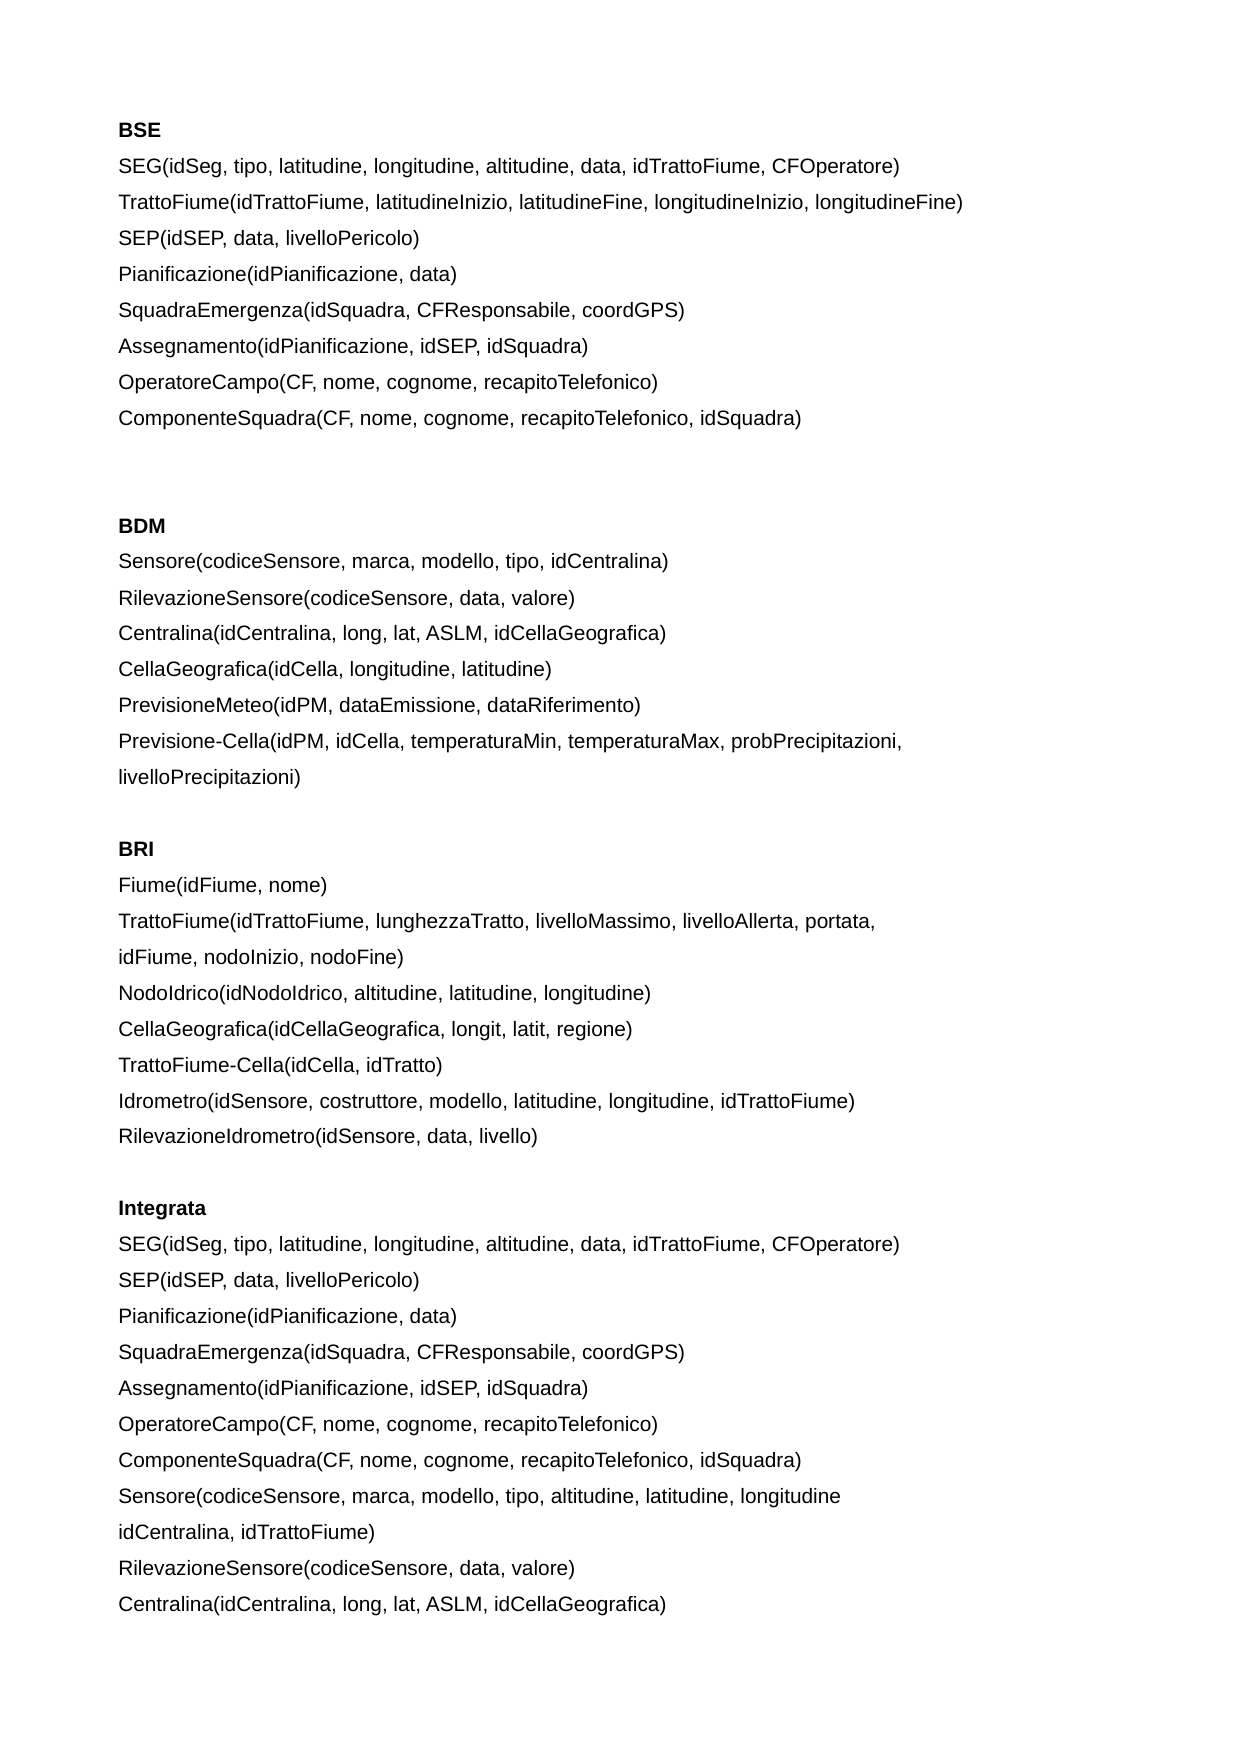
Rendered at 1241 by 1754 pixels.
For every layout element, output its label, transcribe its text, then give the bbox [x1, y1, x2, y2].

text TrattoFiume-Cella(idCella, idTratto) [118, 1052, 1122, 1076]
text OperatoreCampo(CF, nome, cognome, recapitoTelefonico) [118, 1412, 1122, 1436]
text TrattoFiume(idTrattoFiume, lunghezzaTratto, livelloMassimo, livelloAllerta, portata, [118, 909, 1122, 933]
text OperatoreCampo(CF, nome, cognome, recapitoTelefonico) [118, 370, 1122, 394]
text RilevazioneSensore(codiceSensore, data, valore) [118, 585, 1122, 609]
text Sensore(codiceSensore, marca, modello, tipo, idCentralina) [118, 549, 1122, 573]
text PrevisioneMeteo(idPM, dataEmissione, dataRiferimento) [118, 693, 1122, 717]
text BSE [118, 118, 1122, 142]
text ComponenteSquadra(CF, nome, cognome, recapitoTelefonico, idSquadra) [118, 406, 1122, 429]
text SEG(idSeg, tipo, latitudine, longitudine, altitudine, data, idTrattoFiume, CFOperatore) [118, 154, 1122, 178]
text idCentralina, idTrattoFiume) [118, 1520, 1122, 1544]
text Centralina(idCentralina, long, lat, ASLM, idCellaGeografica) [118, 1592, 1122, 1616]
text idFiume, nodoInizio, nodoFine) [118, 945, 1122, 969]
text Sensore(codiceSensore, marca, modello, tipo, altitudine, latitudine, longitudine [118, 1484, 1122, 1508]
text Integrata [118, 1196, 1122, 1220]
text BDM [118, 513, 1122, 537]
text NodoIdrico(idNodoIdrico, altitudine, latitudine, longitudine) [118, 981, 1122, 1004]
text Pianificazione(idPianificazione, data) [118, 262, 1122, 286]
text CellaGeografica(idCella, longitudine, latitudine) [118, 657, 1122, 681]
text Previsione-Cella(idPM, idCella, temperaturaMin, temperaturaMax, probPrecipitazioni, [118, 729, 1122, 753]
text Assegnamento(idPianificazione, idSEP, idSquadra) [118, 334, 1122, 358]
text SquadraEmergenza(idSquadra, CFResponsabile, coordGPS) [118, 298, 1122, 322]
text Fiume(idFiume, nome) [118, 873, 1122, 897]
text Pianificazione(idPianificazione, data) [118, 1304, 1122, 1328]
text SEG(idSeg, tipo, latitudine, longitudine, altitudine, data, idTrattoFiume, CFOperatore) [118, 1232, 1122, 1256]
text RilevazioneSensore(codiceSensore, data, valore) [118, 1556, 1122, 1579]
text SEP(idSEP, data, livelloPericolo) [118, 226, 1122, 250]
text RilevazioneIdrometro(idSensore, data, livello) [118, 1124, 1122, 1148]
text SEP(idSEP, data, livelloPericolo) [118, 1268, 1122, 1292]
text SquadraEmergenza(idSquadra, CFResponsabile, coordGPS) [118, 1340, 1122, 1364]
text CellaGeografica(idCellaGeografica, longit, latit, regione) [118, 1017, 1122, 1041]
text Assegnamento(idPianificazione, idSEP, idSquadra) [118, 1376, 1122, 1400]
text TrattoFiume(idTrattoFiume, latitudineInizio, latitudineFine, longitudineInizio, longitudineFine) [118, 190, 1122, 214]
text livelloPrecipitazioni) [118, 765, 1122, 789]
text ComponenteSquadra(CF, nome, cognome, recapitoTelefonico, idSquadra) [118, 1448, 1122, 1472]
text Centralina(idCentralina, long, lat, ASLM, idCellaGeografica) [118, 621, 1122, 645]
text BRI [118, 837, 1122, 861]
text Idrometro(idSensore, costruttore, modello, latitudine, longitudine, idTrattoFiume) [118, 1088, 1122, 1112]
